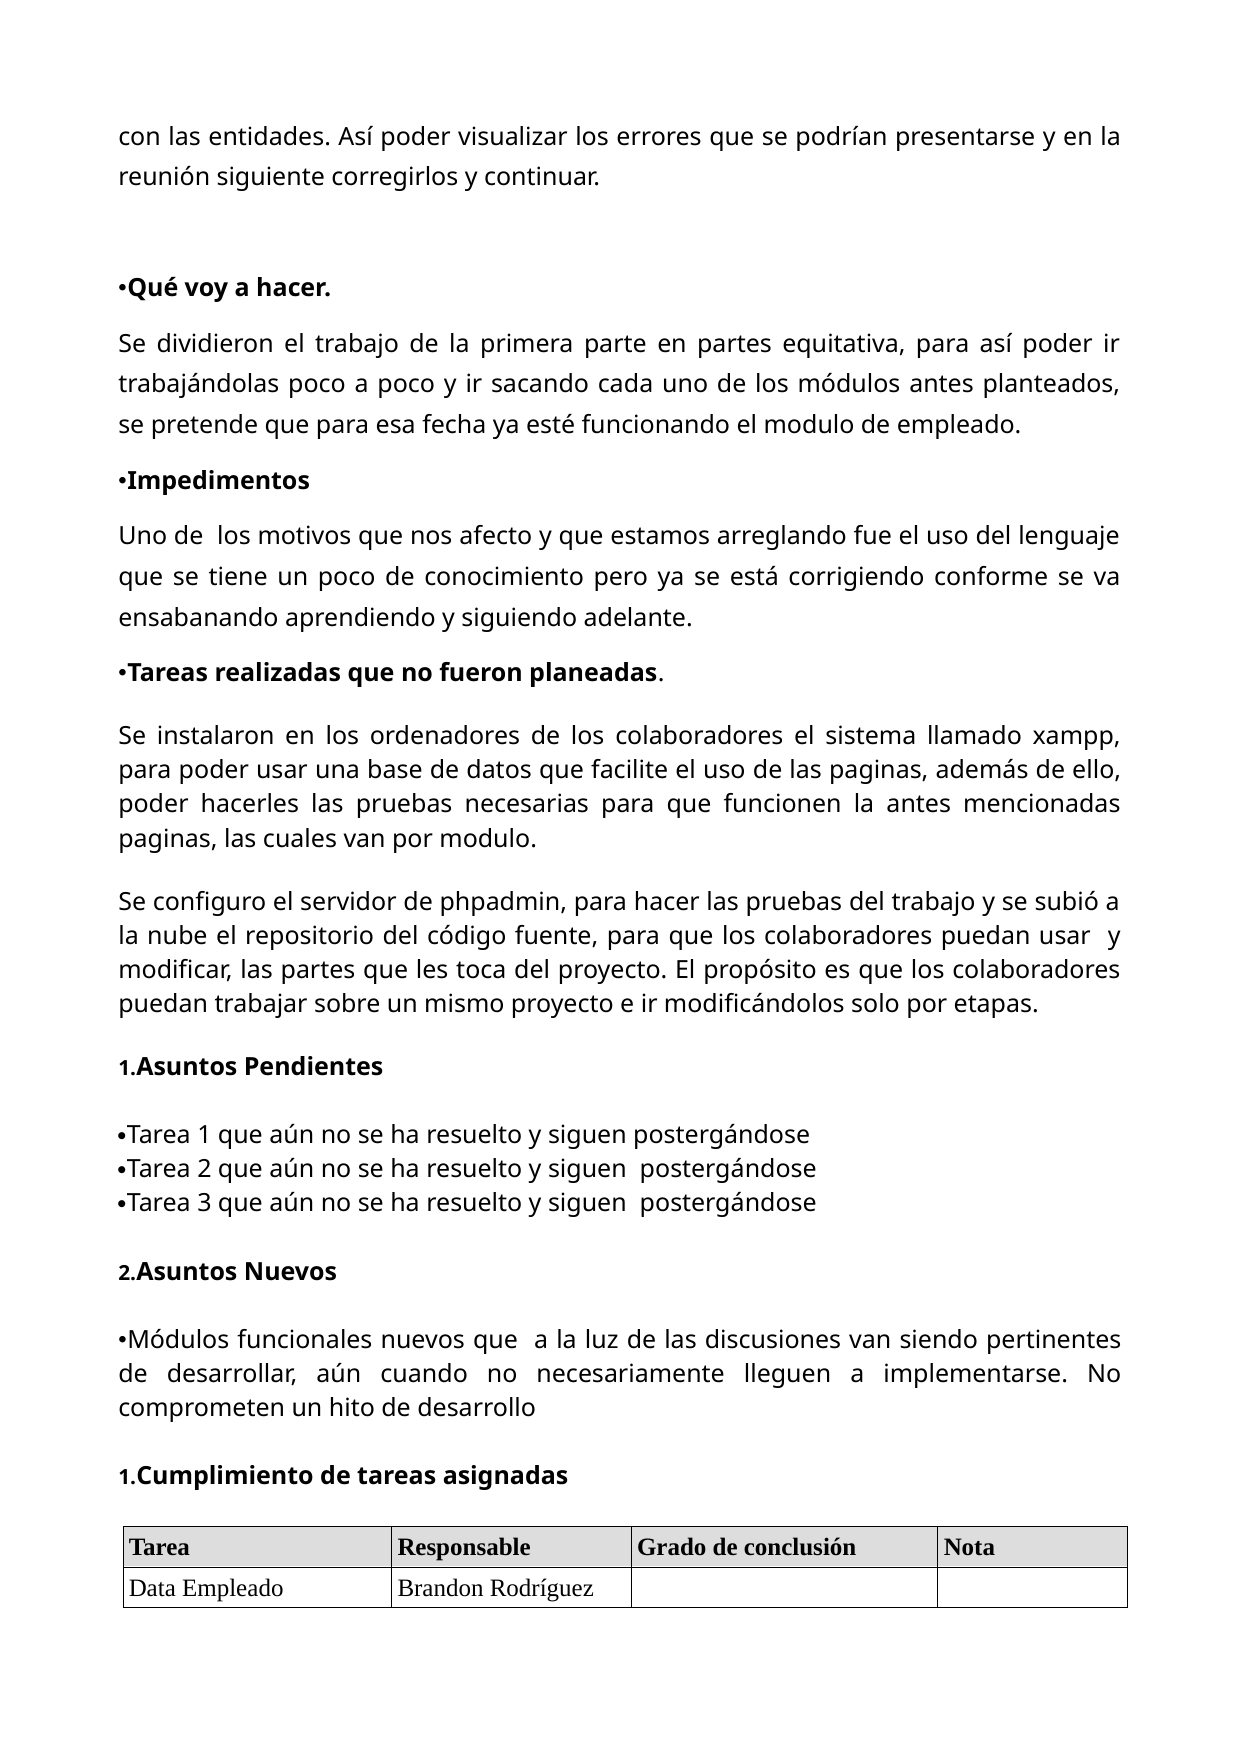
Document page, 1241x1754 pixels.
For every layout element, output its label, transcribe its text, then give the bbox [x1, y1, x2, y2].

list Qué voy a hacer. [118, 270, 1122, 304]
list con las entidades. Así poder visualizar los errores que se podrían presentarse y en la reunión siguiente corregirlos y continuar. [118, 118, 1122, 193]
list Tarea 2 que aún no se ha resuelto y siguen postergándose [118, 1151, 1122, 1185]
list Tarea 3 que aún no se ha resuelto y siguen postergándose [118, 1185, 1122, 1219]
list Tareas realizadas que no fueron planeadas. [118, 655, 1122, 689]
table_header Grado de conclusión [632, 1527, 937, 1566]
list Asuntos Pendientes [118, 1049, 1122, 1083]
table_header Nota [938, 1527, 1127, 1566]
list Asuntos Nuevos [118, 1253, 1122, 1287]
list Tarea 1 que aún no se ha resuelto y siguen postergándose [118, 1117, 1122, 1151]
list Cumplimiento de tareas asignadas [118, 1458, 1122, 1492]
text Se dividieron el trabajo de la primera parte en partes equitativa, para así poder ir trabajándolas poco a poco y ir sacando cada uno de los módulos antes planteados, se pretende que para esa fecha ya esté funcionando el modulo de empleado. [118, 325, 1122, 441]
table_header Responsable [392, 1527, 631, 1566]
text Uno de los motivos que nos afecto y que estamos arreglando fue el uso del lenguaje que se tiene un poco de conocimiento pero ya se está corrigiendo conforme se va ensabanando aprendiendo y siguiendo adelante. [118, 518, 1122, 633]
table_cell Data Empleado [124, 1568, 391, 1607]
text Se instalaron en los ordenadores de los colaboradores el sistema llamado xampp, para poder usar una base de datos que facilite el uso de las paginas, además de ello, poder hacerles las pruebas necesarias para que funcionen la antes mencionadas paginas, las cuales van por modulo. [118, 718, 1122, 854]
list Impedimentos [118, 462, 1122, 496]
table_cell [938, 1568, 1127, 1607]
table_cell Brandon Rodríguez [392, 1568, 631, 1607]
list Módulos funcionales nuevos que a la luz de las discusiones van siendo pertinentes de desarrollar, aún cuando no necesariamente lleguen a implementarse. No comprometen un hito de desarrollo [118, 1321, 1122, 1423]
table_header Tarea [124, 1527, 391, 1566]
table_cell [632, 1568, 937, 1607]
text Se configuro el servidor de phpadmin, para hacer las pruebas del trabajo y se subió a la nube el repositorio del código fuente, para que los colaboradores puedan usar y modificar, las partes que les toca del proyecto. El propósito es que los colaboradores puedan trabajar sobre un mismo proyecto e ir modificándolos solo por etapas. [118, 883, 1122, 1020]
